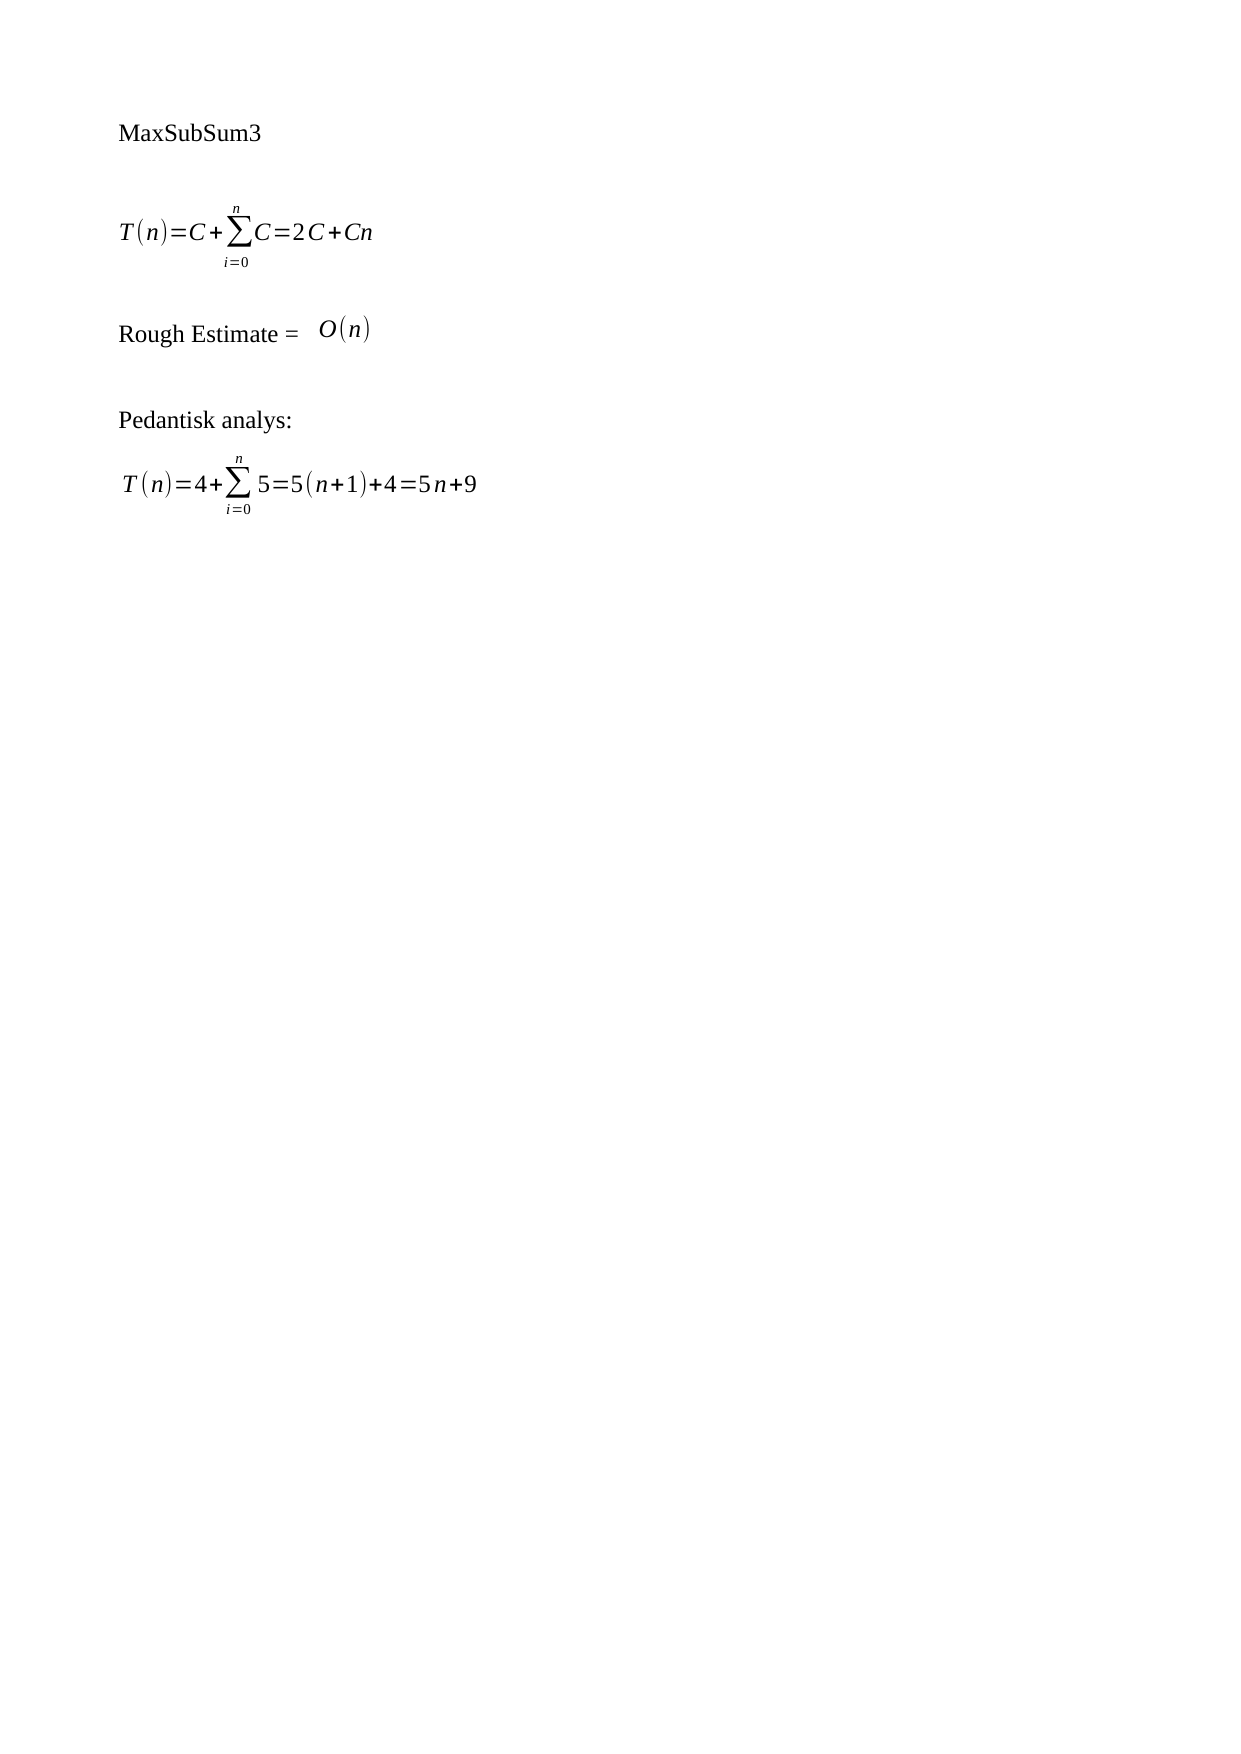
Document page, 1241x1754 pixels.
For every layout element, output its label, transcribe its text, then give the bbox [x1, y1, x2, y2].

text MaxSubSum3 [118, 118, 1122, 147]
text Rough Estimate = [118, 319, 1122, 348]
text Pedantisk analys: [118, 406, 1122, 434]
